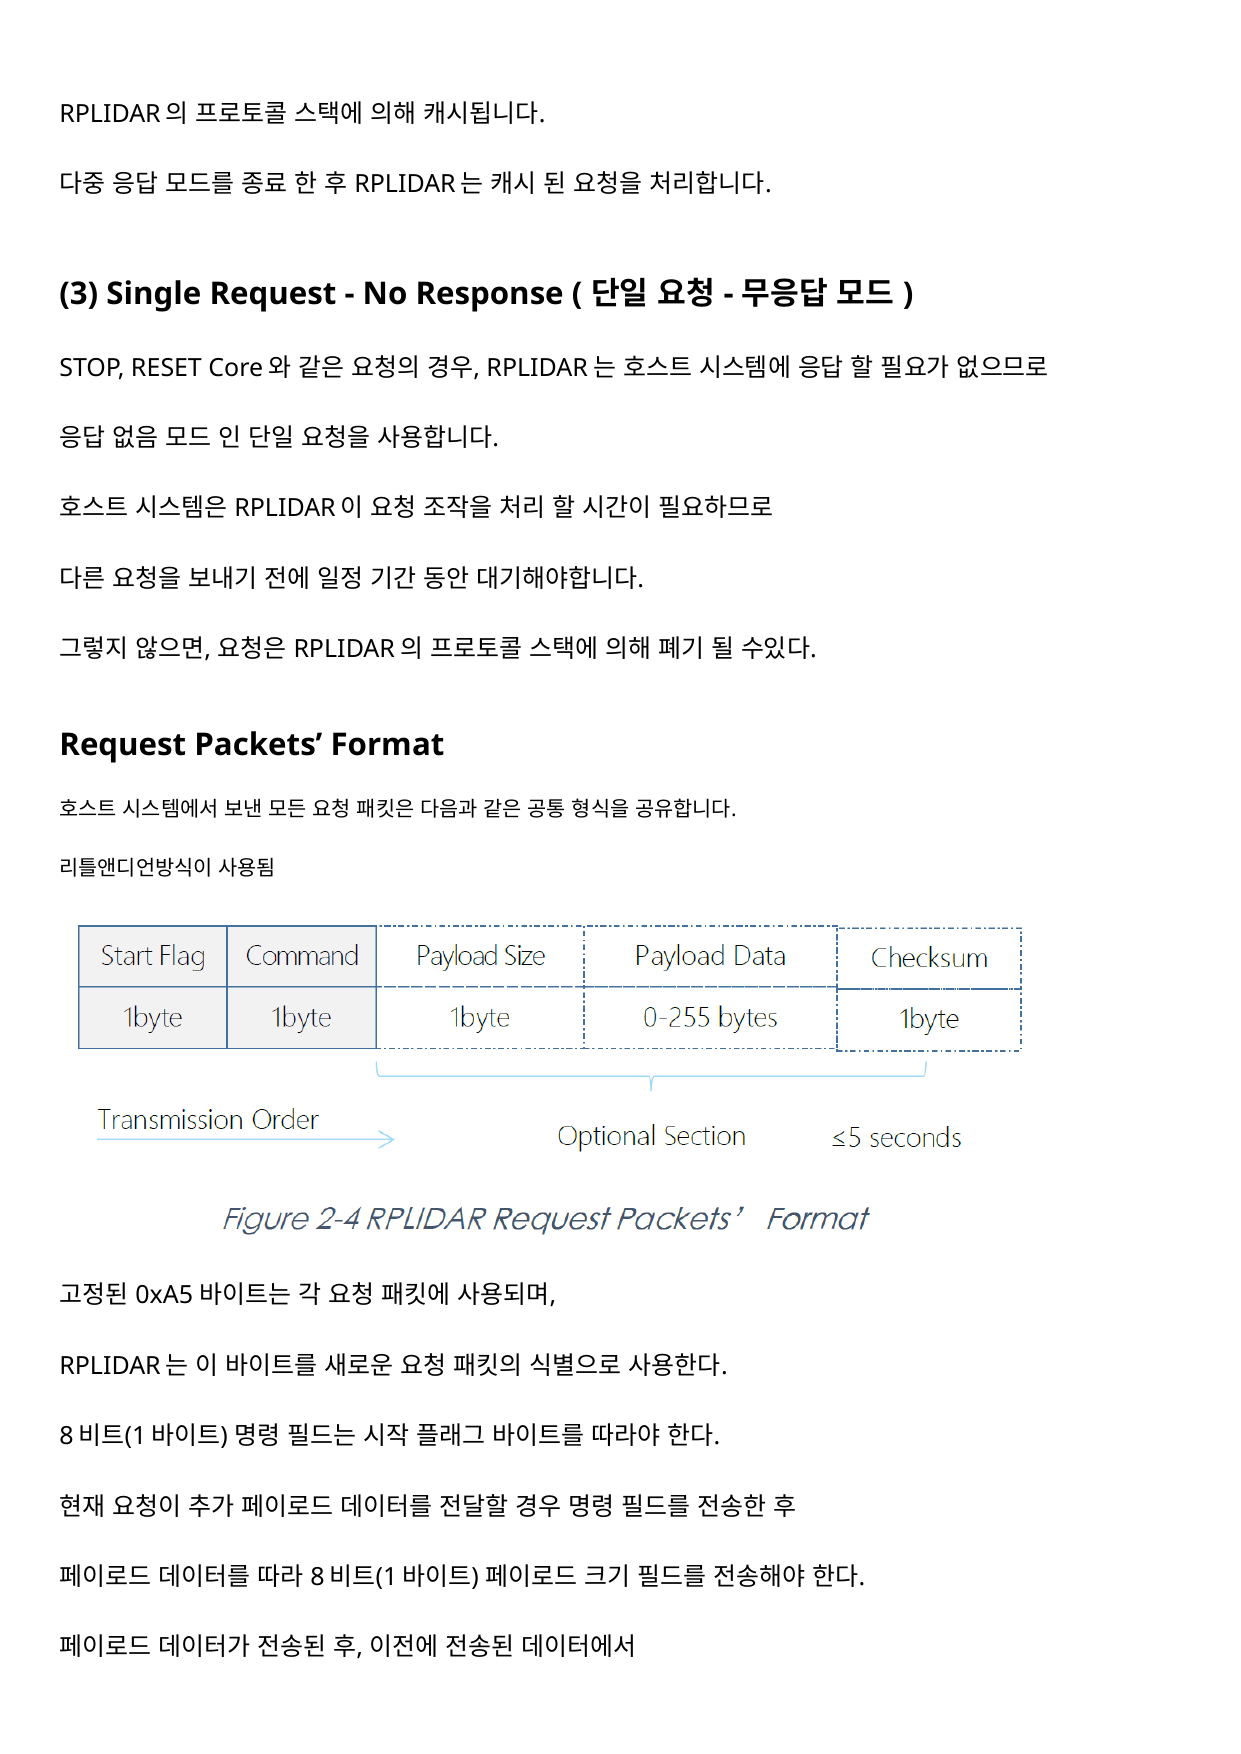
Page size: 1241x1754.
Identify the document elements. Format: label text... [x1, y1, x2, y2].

text RPLIDAR의 프로토콜 스택에 의해 캐시됩니다. [59, 93, 1181, 129]
text STOP, RESET Core와 같은 요청의 경우, RPLIDAR는 호스트 시스템에 응답 할 필요가 없으므로 [59, 347, 1181, 383]
text 페이로드 데이터를 따라 8비트(1바이트) 페이로드 크기 필드를 전송해야 한다. [59, 1556, 1181, 1592]
text 다른 요청을 보내기 전에 일정 기간 동안 대기해야합니다. [59, 558, 1181, 594]
picture [62, 910, 1036, 1247]
text RPLIDAR는 이 바이트를 새로운 요청 패킷의 식별으로 사용한다. [59, 1345, 1181, 1382]
text Request Packets’ Format [59, 722, 1181, 764]
text 호스트 시스템은 RPLIDAR이 요청 조작을 처리 할 시간이 필요하므로 [59, 488, 1181, 524]
text 다중 응답 모드를 종료 한 후 RPLIDAR는 캐시 된 요청을 처리합니다. [59, 163, 1181, 200]
text 현재 요청이 추가 페이로드 데이터를 전달할 경우 명령 필드를 전송한 후 [59, 1486, 1181, 1522]
text 응답 없음 모드 인 단일 요청을 사용합니다. [59, 418, 1181, 454]
text 리틀앤디언방식이 사용됨 [59, 851, 1181, 882]
text 8비트(1바이트) 명령 필드는 시작 플래그 바이트를 따라야 한다. [59, 1416, 1181, 1452]
text 페이로드 데이터가 전송된 후, 이전에 전송된 데이터에서 [59, 1627, 1181, 1663]
text (3) Single Request - No Response ( 단일 요청 - 무응답 모드 ) [59, 268, 1181, 313]
text 호스트 시스템에서 보낸 모든 요청 패킷은 다음과 같은 공통 형식을 공유합니다. [59, 793, 1181, 823]
text 그렇지 않으면, 요청은 RPLIDAR의 프로토콜 스택에 의해 폐기 될 수있다. [59, 628, 1181, 665]
text 고정된 0xA5 바이트는 각 요청 패킷에 사용되며, [59, 1275, 1181, 1311]
